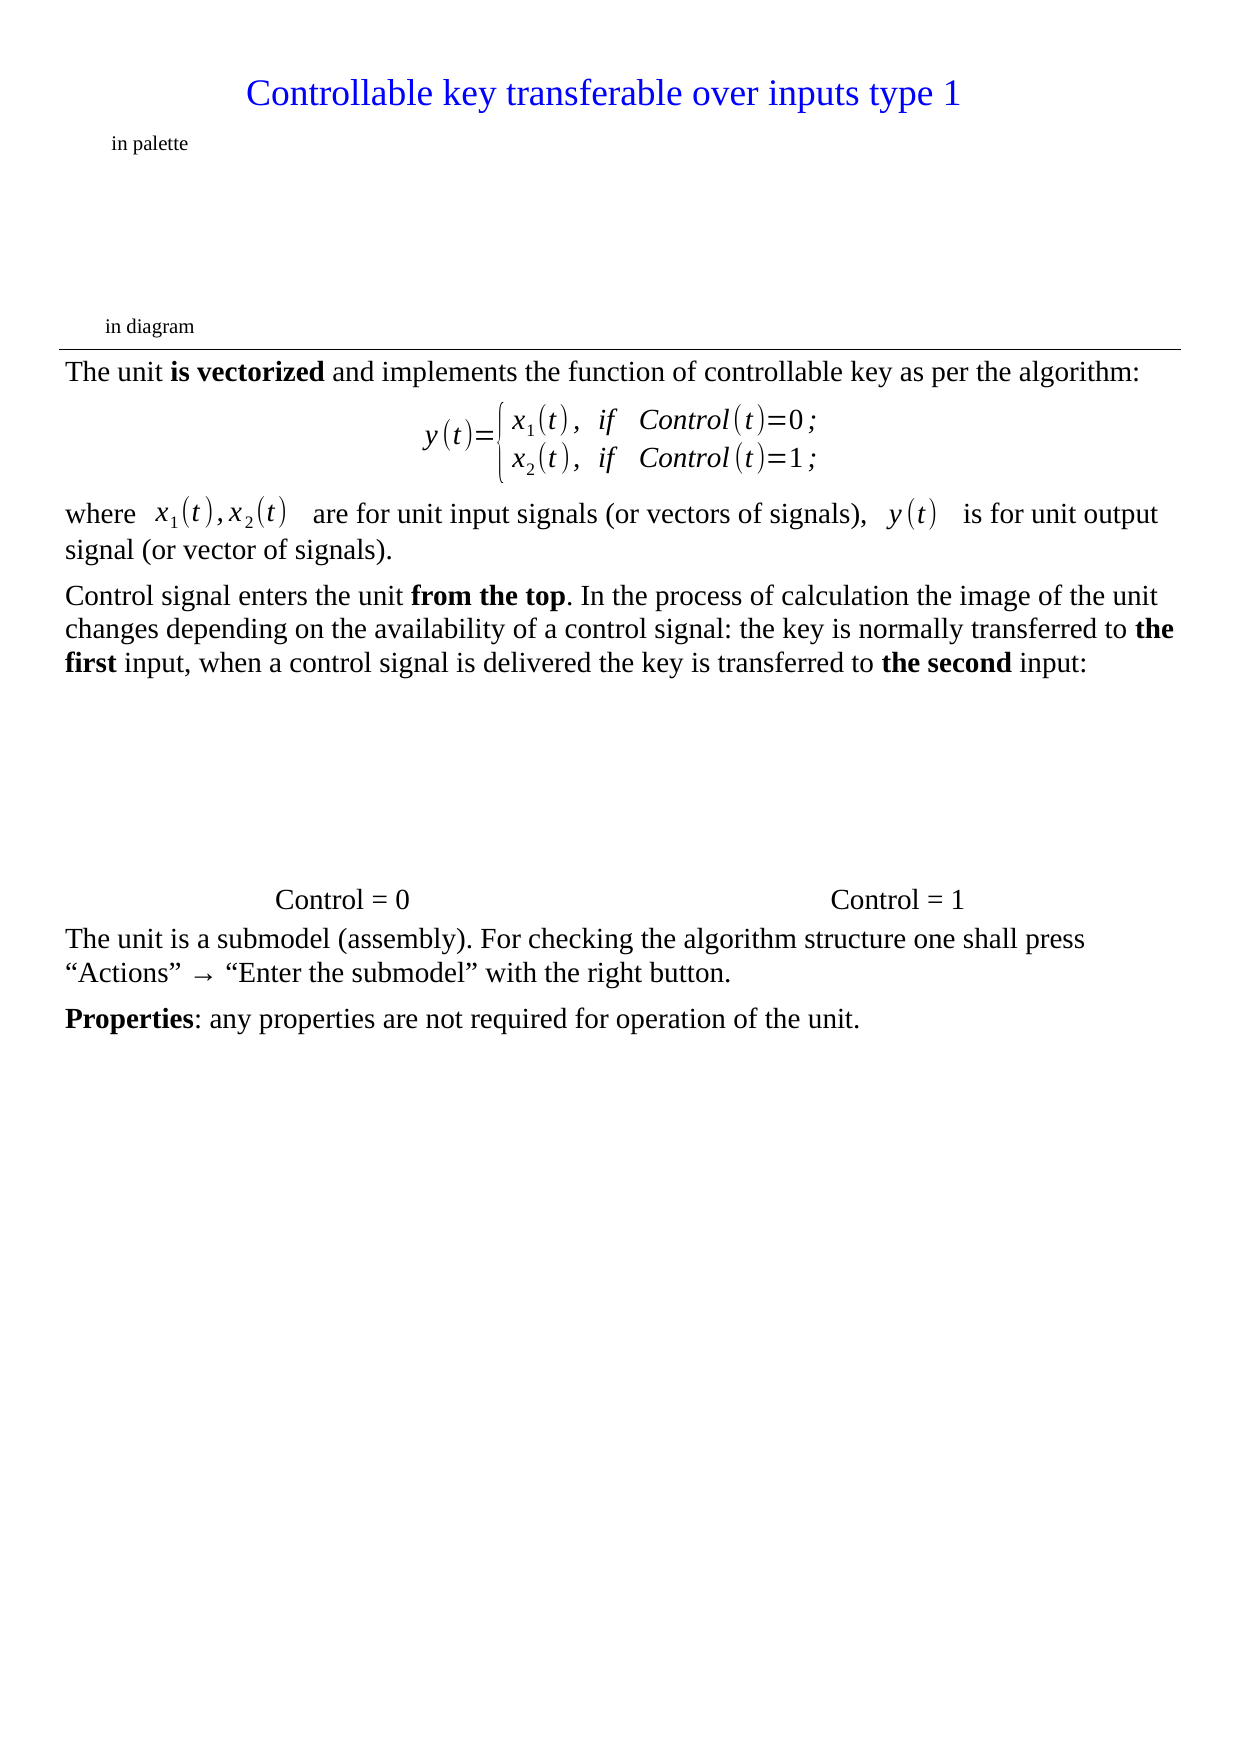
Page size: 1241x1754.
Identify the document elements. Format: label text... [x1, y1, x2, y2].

table_cell Control = 1 [620, 876, 1175, 921]
table_cell in diagram [59, 308, 240, 348]
table_cell [240, 308, 1181, 348]
table_cell [240, 125, 1181, 166]
table_cell Control = 0 [65, 876, 620, 921]
table_cell in palette [59, 125, 240, 166]
table_cell [59, 166, 240, 308]
table_cell [240, 166, 1181, 308]
table_header [59, 59, 240, 125]
table_header Controllable key transferable over inputs type 1 [240, 59, 1181, 125]
table_header [65, 691, 620, 876]
table_header [620, 691, 1175, 876]
table_cell The unit is vectorized and implements the function of controllable key as per the algorithm: where are for unit input signals (or vectors of signals), is for unit output signal (or vector of signals). Control signal enters the unit from the top. In the process of calculation the image of the unit changes depending on the availability of a control signal: the key is normally transferred to the first input, when a control signal is delivered the key is transferred to the second input: The unit is a submodel (assembly). For checking the algorithm structure one shall press “Actions” → “Enter the submodel” with the right button. Properties: any properties are not required for operation of the unit. [59, 350, 1181, 1052]
